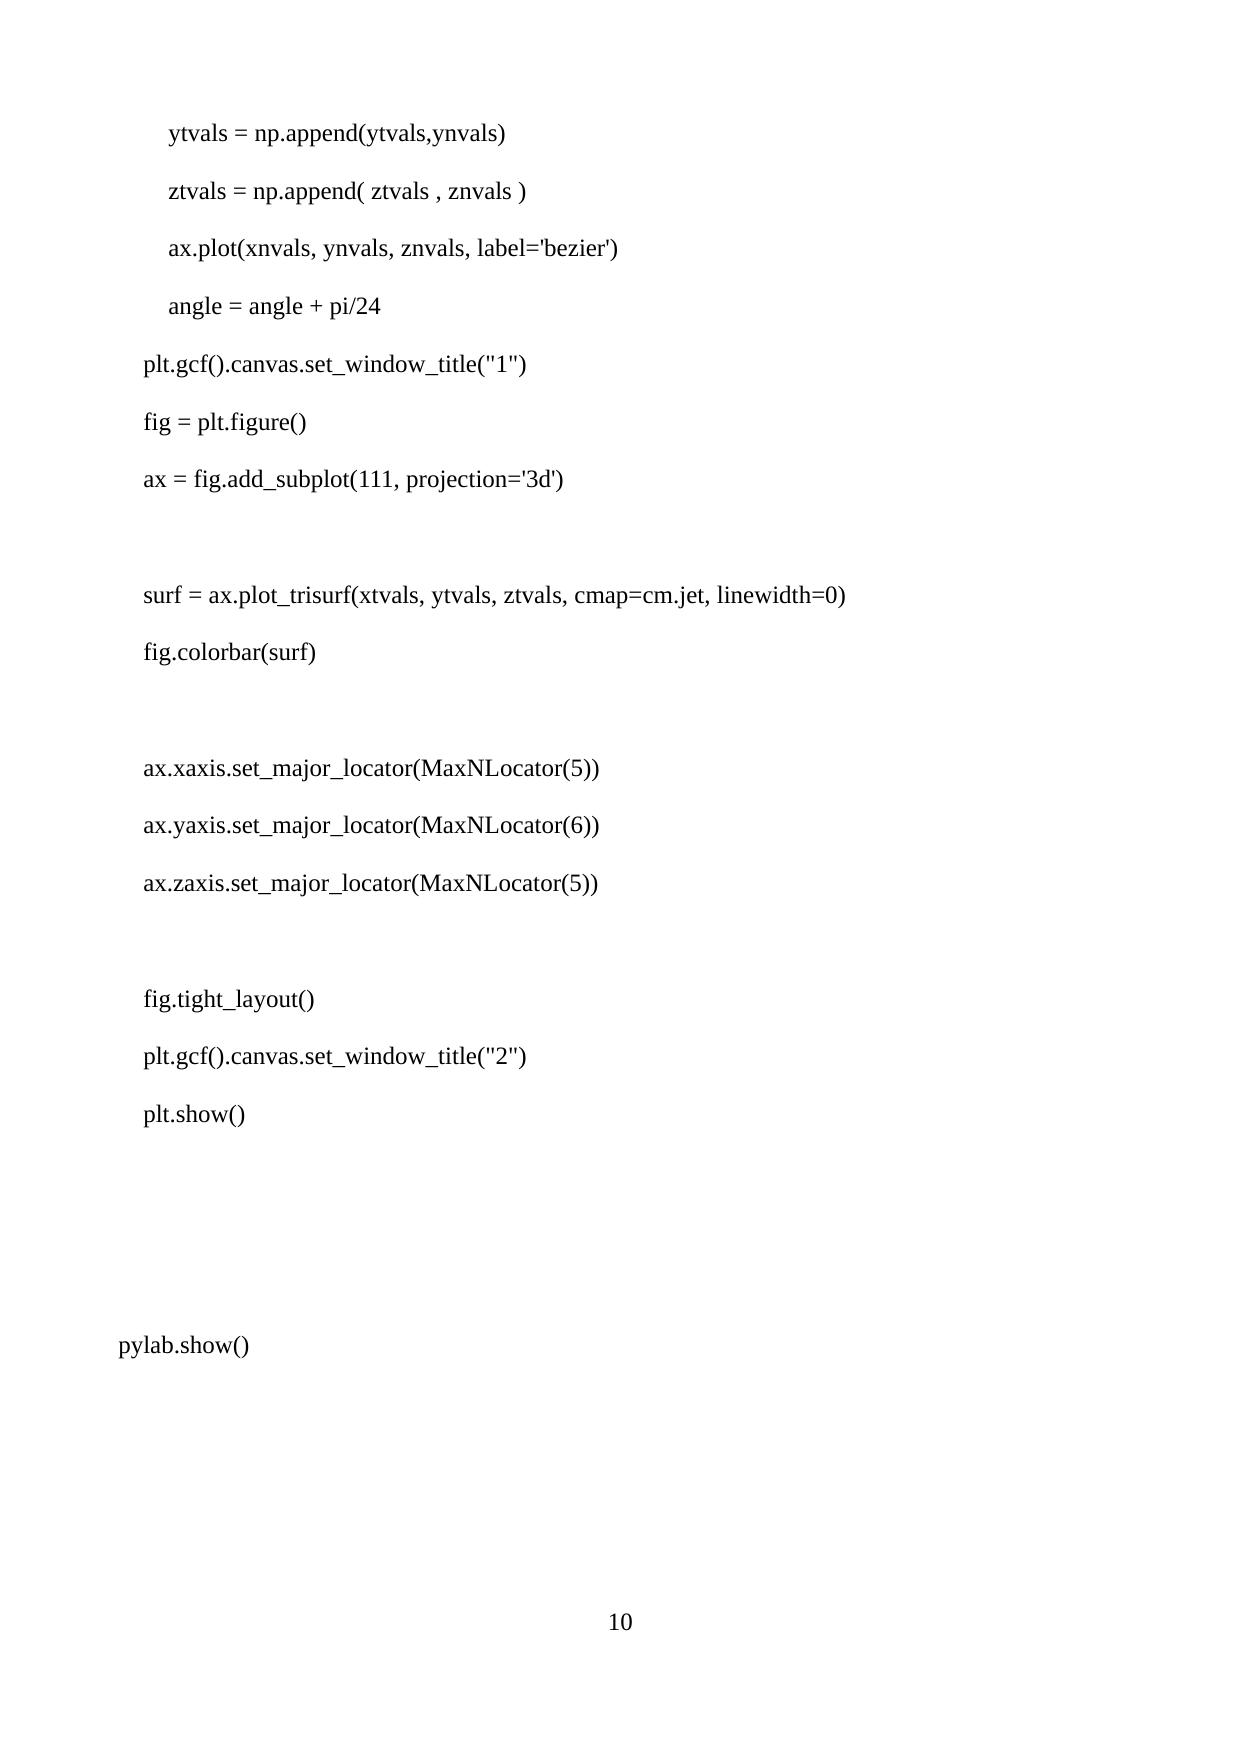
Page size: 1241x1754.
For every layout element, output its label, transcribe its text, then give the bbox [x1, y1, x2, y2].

text fig = plt.figure() [118, 407, 1122, 435]
text ax.plot(xnvals, ynvals, znvals, label='bezier') [118, 233, 1122, 262]
text pylab.show() [118, 1330, 1122, 1359]
text fig.colorbar(surf) [118, 637, 1122, 666]
text plt.gcf().canvas.set_window_title("2") [118, 1041, 1122, 1070]
text ax.xaxis.set_major_locator(MaxNLocator(5)) [118, 753, 1122, 782]
text fig.tight_layout() [118, 984, 1122, 1012]
text surf = ax.plot_trisurf(xtvals, ytvals, ztvals, cmap=cm.jet, linewidth=0) [118, 580, 1122, 608]
text ax.zaxis.set_major_locator(MaxNLocator(5)) [118, 868, 1122, 897]
text plt.show() [118, 1099, 1122, 1128]
text angle = angle + pi/24 [118, 291, 1122, 320]
text ax = fig.add_subplot(111, projection='3d') [118, 464, 1122, 493]
text ax.yaxis.set_major_locator(MaxNLocator(6)) [118, 811, 1122, 839]
text plt.gcf().canvas.set_window_title("1") [118, 349, 1122, 378]
text ztvals = np.append( ztvals , znvals ) [118, 176, 1122, 204]
text ytvals = np.append(ytvals,ynvals) [118, 118, 1122, 147]
